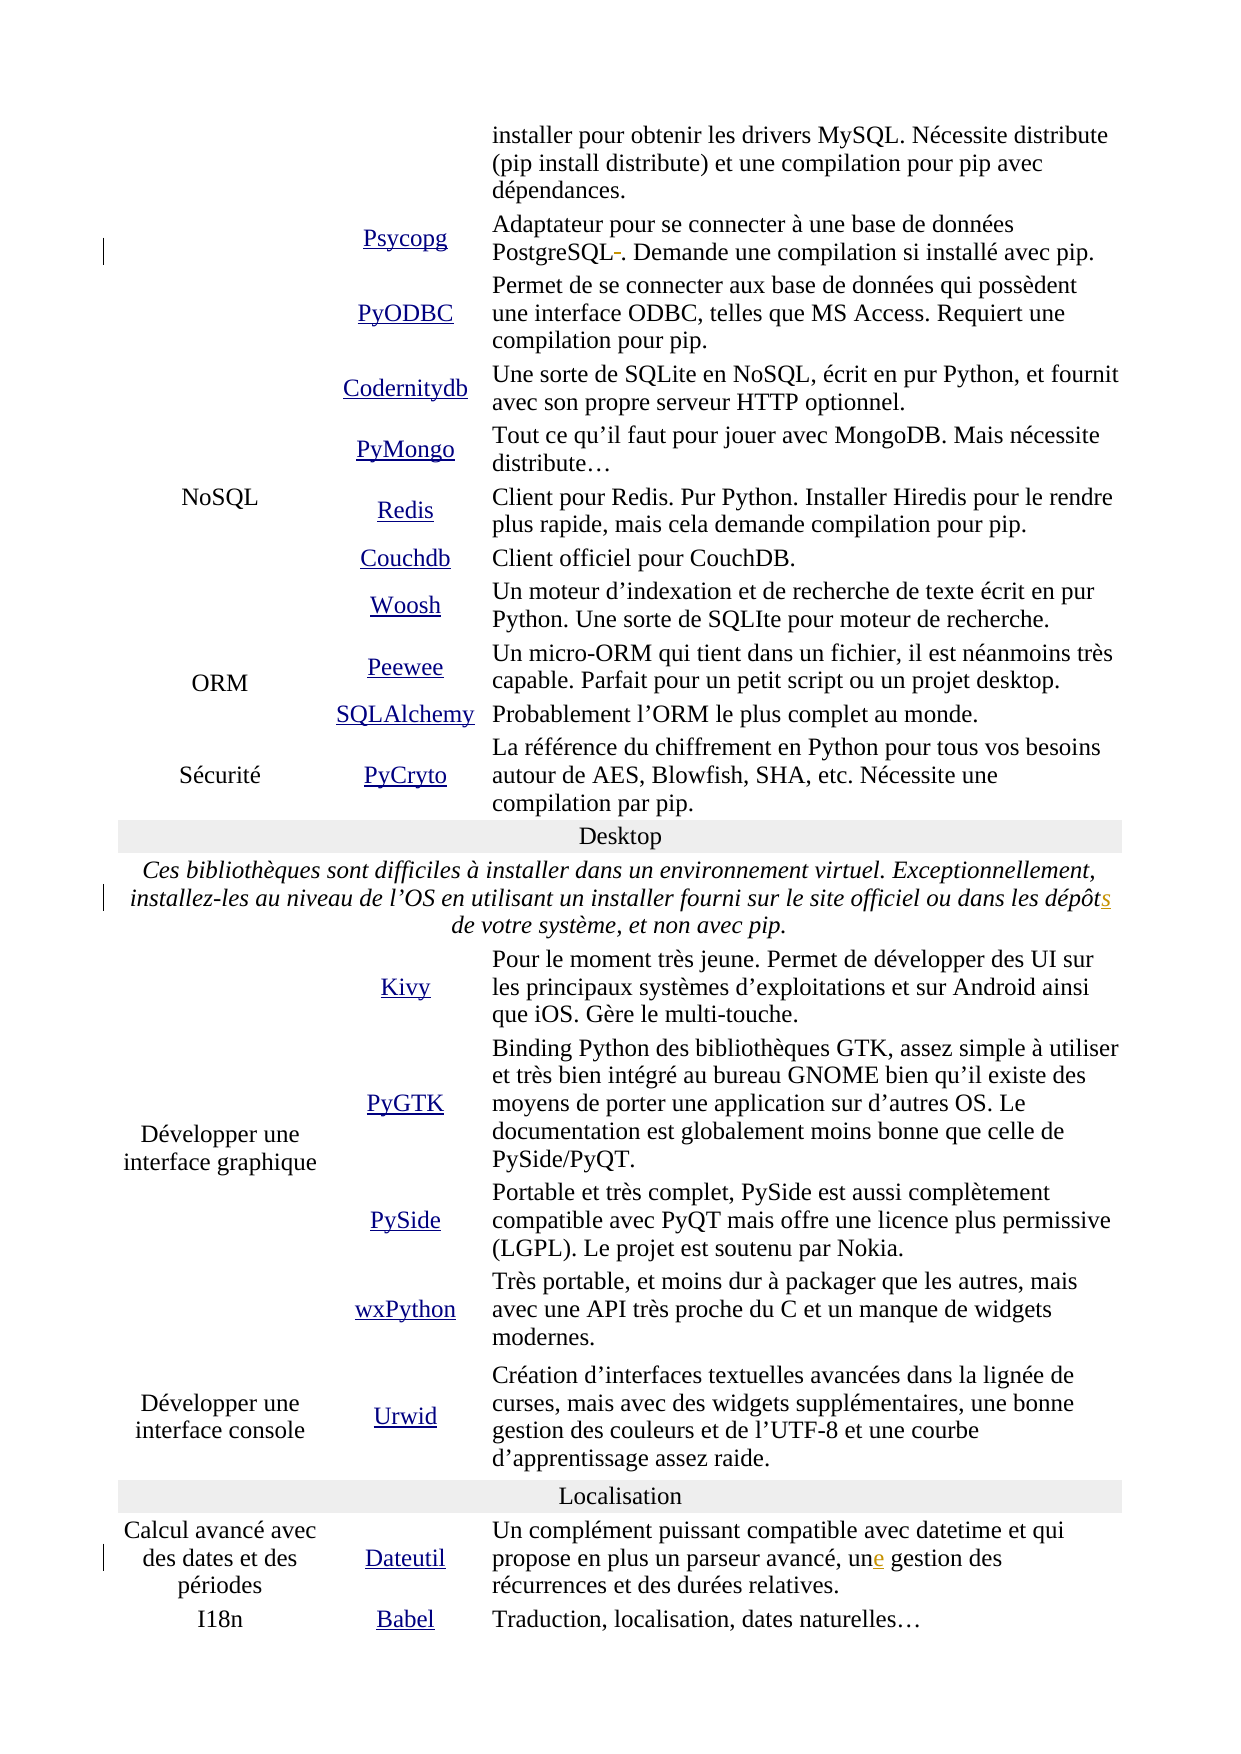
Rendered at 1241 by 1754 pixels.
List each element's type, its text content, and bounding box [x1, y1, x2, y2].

table_cell Client pour Redis. Pur Python. Installer Hiredis pour le rendre plus rapide, mais cela demande compilation pour pip. [489, 480, 1122, 541]
table_cell Un micro-ORM qui tient dans un fichier, il est néanmoins très capable. Parfait pour un petit script ou un projet desktop. [489, 636, 1122, 697]
table_cell Codernitydb [322, 357, 489, 418]
table_cell PyMongo [322, 419, 489, 480]
table_cell Pour le moment très jeune. Permet de développer des UI sur les principaux systèmes d’exploitations et sur Android ainsi que iOS. Gère le multi-touche. [489, 942, 1122, 1031]
table_cell [322, 118, 489, 207]
table_cell Traduction, localisation, dates naturelles… [489, 1602, 1122, 1636]
table_cell ORM [118, 636, 322, 731]
table_cell Localisation [118, 1480, 1122, 1513]
table_cell La référence du chiffrement en Python pour tous vos besoins autour de AES, Blowfish, SHA, etc. Nécessite une compilation par pip. [489, 731, 1122, 819]
table_cell Portable et très complet, PySide est aussi complètement compatible avec PyQT mais offre une licence plus permissive (LGPL). Le projet est soutenu par Nokia. [489, 1175, 1122, 1264]
table_cell Urwid [322, 1353, 489, 1479]
table_cell Développer une interface console [118, 1353, 322, 1479]
table_cell Client officiel pour CouchDB. [489, 541, 1122, 574]
table_cell Développer une interface graphique [118, 942, 322, 1353]
table_cell installer pour obtenir les drivers MySQL. Nécessite distribute (pip install distribute) et une compilation pour pip avec dépendances. [489, 118, 1122, 207]
table_cell Un complément puissant compatible avec datetime et qui propose en plus un parseur avancé, une gestion des récurrences et des durées relatives. [489, 1513, 1122, 1602]
table_cell wxPython [322, 1264, 489, 1353]
table_cell Woosh [322, 575, 489, 636]
table_cell Un moteur d’indexation et de recherche de texte écrit en pur Python. Une sorte de SQLIte pour moteur de recherche. [489, 575, 1122, 636]
table_cell Babel [322, 1602, 489, 1636]
table_cell Très portable, et moins dur à packager que les autres, mais avec une API très proche du C et un manque de widgets modernes. [489, 1264, 1122, 1353]
table_cell [118, 118, 322, 357]
table_cell Psycopg [322, 207, 489, 268]
table_cell SQLAlchemy [322, 697, 489, 731]
table_cell Sécurité [118, 731, 322, 819]
table_cell PySide [322, 1175, 489, 1264]
table_cell PyCryto [322, 731, 489, 819]
table_cell Dateutil [322, 1513, 489, 1602]
table_cell Création d’interfaces textuelles avancées dans la lignée de curses, mais avec des widgets supplémentaires, une bonne gestion des couleurs et de l’UTF-8 et une courbe d’apprentissage assez raide. [489, 1353, 1122, 1479]
table_cell NoSQL [118, 357, 322, 636]
table_cell Desktop [118, 820, 1122, 853]
table_cell Kivy [322, 942, 489, 1031]
table_cell Couchdb [322, 541, 489, 574]
table_cell Binding Python des bibliothèques GTK, assez simple à utiliser et très bien intégré au bureau GNOME bien qu’il existe des moyens de porter une application sur d’autres OS. Le documentation est globalement moins bonne que celle de PySide/PyQT. [489, 1031, 1122, 1175]
table_cell I18n [118, 1602, 322, 1636]
table_cell Permet de se connecter aux base de données qui possèdent une interface ODBC, telles que MS Access. Requiert une compilation pour pip. [489, 268, 1122, 357]
table_cell PyODBC [322, 268, 489, 357]
table_cell PyGTK [322, 1031, 489, 1175]
table_cell Tout ce qu’il faut pour jouer avec MongoDB. Mais nécessite distribute… [489, 419, 1122, 480]
table_cell Une sorte de SQLite en NoSQL, écrit en pur Python, et fournit avec son propre serveur HTTP optionnel. [489, 357, 1122, 418]
table_cell Peewee [322, 636, 489, 697]
table_cell Adaptateur pour se connecter à une base de données PostgreSQL. Demande une compilation si installé avec pip. [489, 207, 1122, 268]
table_cell Calcul avancé avec des dates et des périodes [118, 1513, 322, 1602]
table_cell Probablement l’ORM le plus complet au monde. [489, 697, 1122, 731]
table_cell Redis [322, 480, 489, 541]
table_cell Ces bibliothèques sont difficiles à installer dans un environnement virtuel. Exceptionnellement, installez-les au niveau de l’OS en utilisant un installer fourni sur le site officiel ou dans les dépôts de votre système, et non avec pip. [118, 853, 1122, 942]
